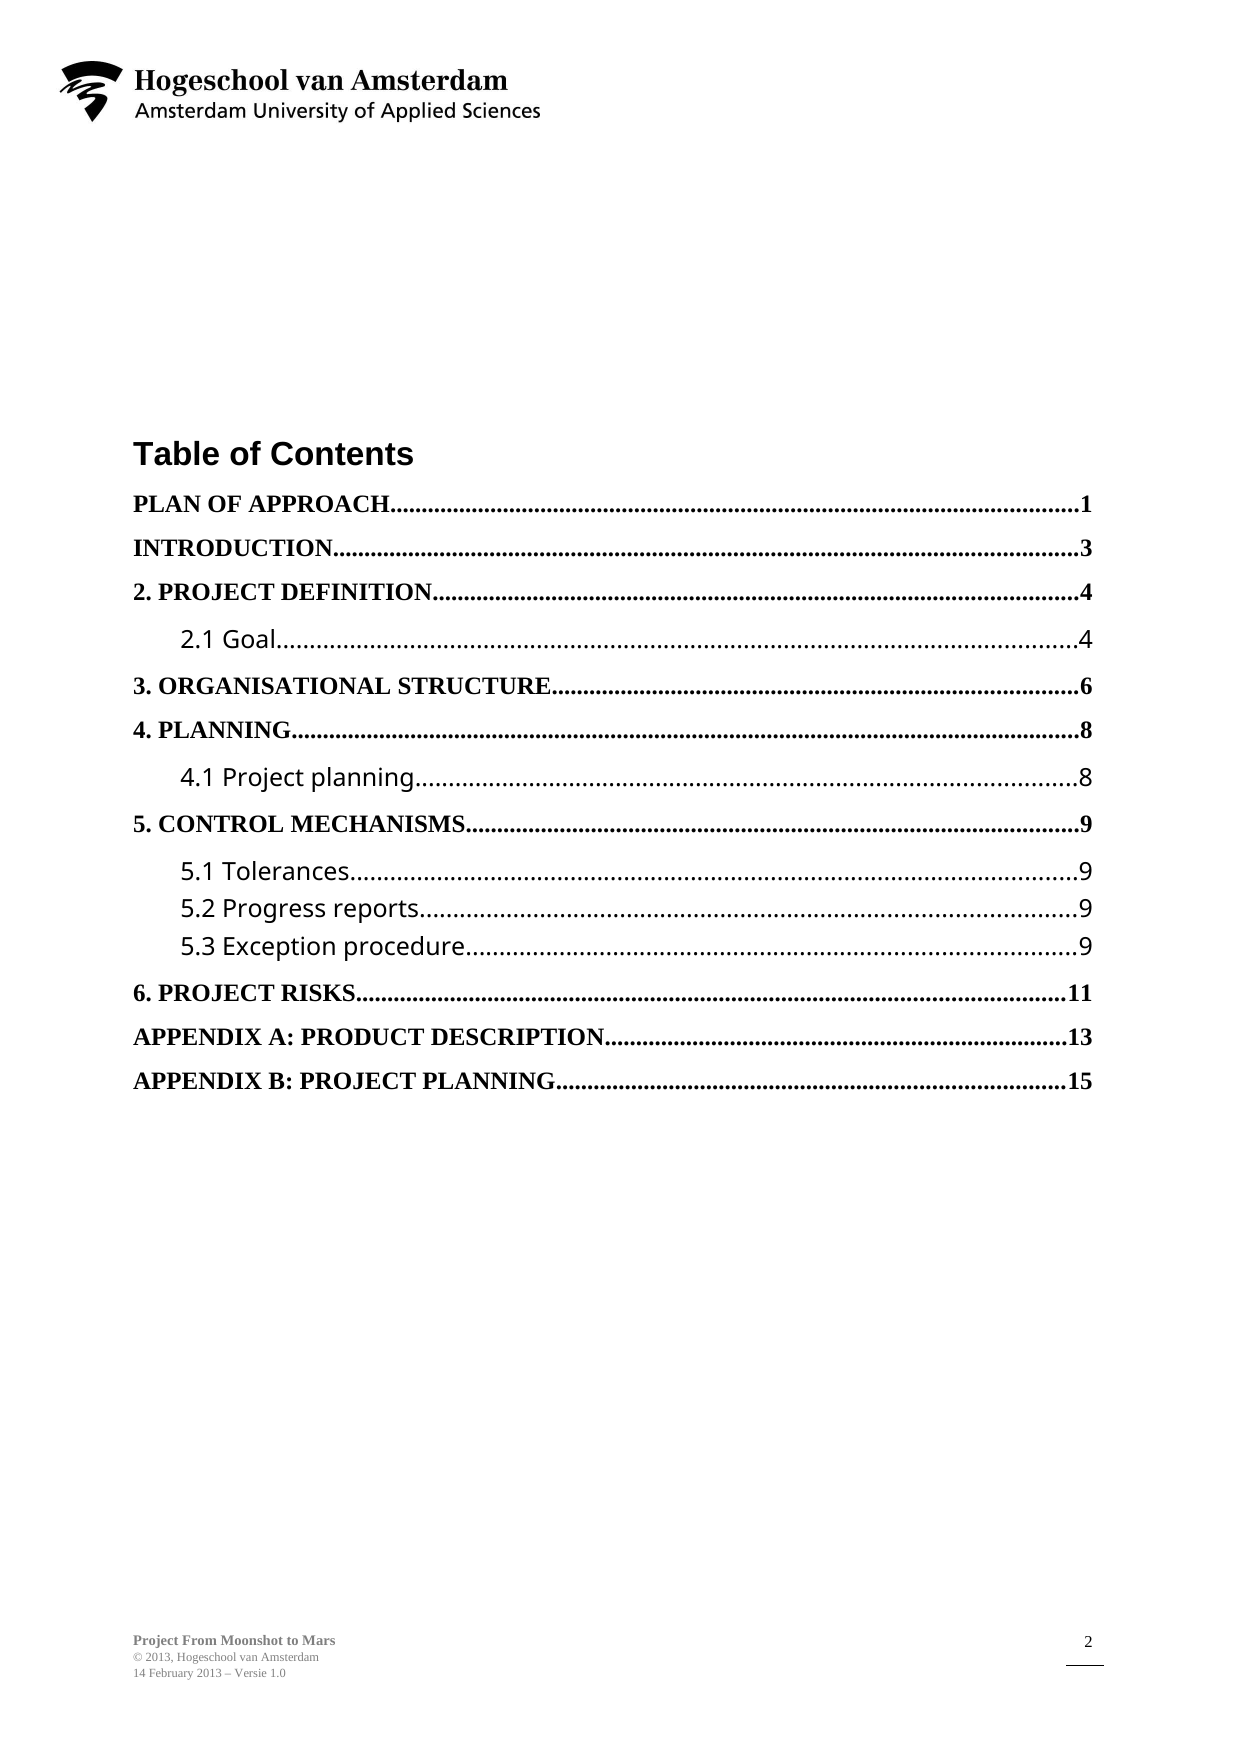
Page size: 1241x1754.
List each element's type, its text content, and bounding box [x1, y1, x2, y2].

picture [0, 0, 622, 123]
subtitle Table of Contents [133, 434, 1092, 473]
text 6. Project risks 11 [133, 978, 1092, 1007]
text Introduction 3 [133, 533, 1092, 562]
text Plan of Approach 1 [133, 489, 1092, 518]
text 2. Project Definition 4 [133, 577, 1092, 606]
text 5.1 Tolerances 9 [180, 853, 1092, 887]
text 5. Control mechanisms 9 [133, 809, 1092, 838]
text 4.1 Project planning 8 [180, 759, 1092, 793]
text 4. Planning 8 [133, 715, 1092, 744]
text Appendix B: Project planning 15 [133, 1066, 1092, 1095]
text 5.3 Exception procedure 9 [180, 928, 1092, 962]
text Appendix A: Product description 13 [133, 1022, 1092, 1051]
text 5.2 Progress reports 9 [180, 891, 1092, 925]
text 3. Organisational structure 6 [133, 671, 1092, 700]
text 2.1 Goal 4 [180, 621, 1092, 655]
